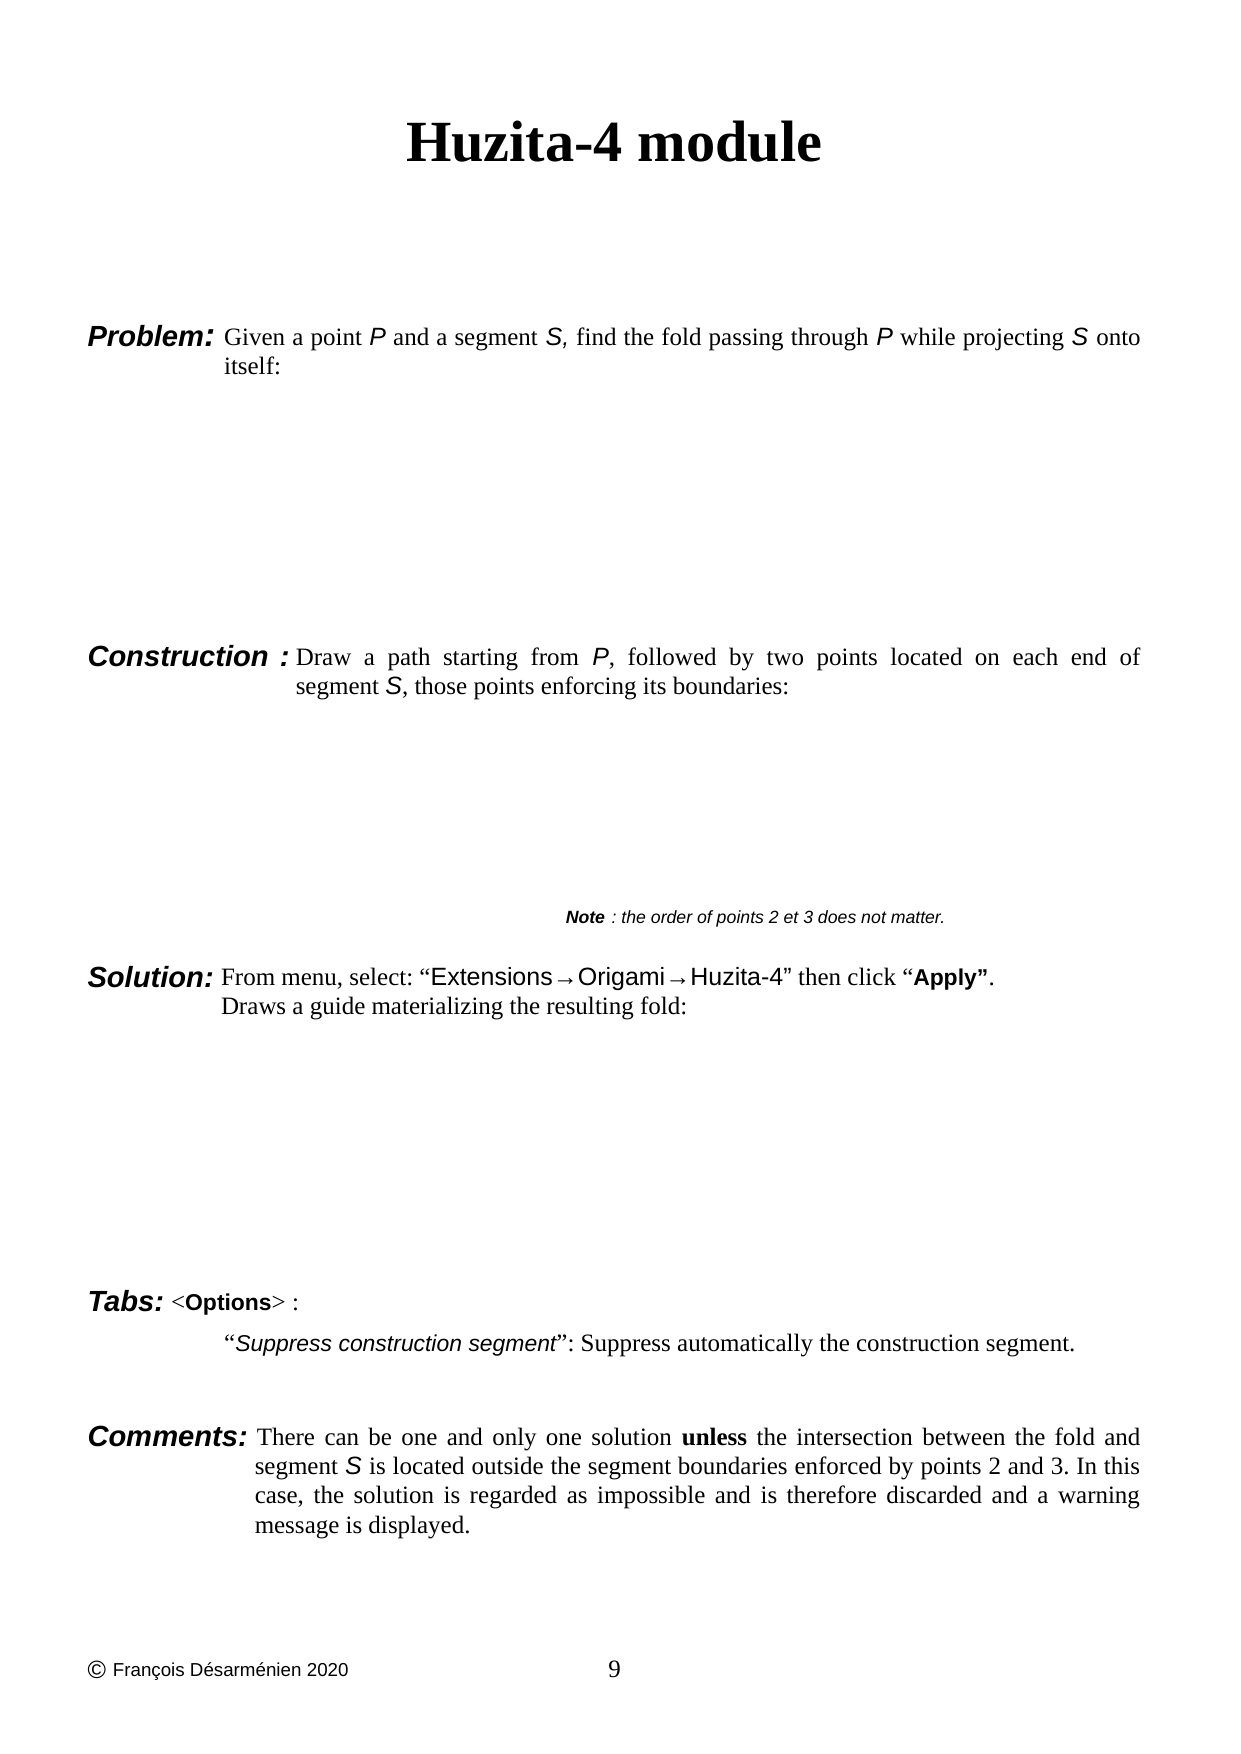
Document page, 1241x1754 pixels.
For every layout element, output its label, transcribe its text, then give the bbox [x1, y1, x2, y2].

table_cell <Options> : “Suppress construction segment”: Suppress automatically the construction segment. [171, 1280, 1141, 1415]
table_cell Note : the order of points 2 et 3 does not matter. [87, 715, 1141, 956]
table_cell Comments: [87, 1415, 254, 1539]
table_cell Solution: [87, 956, 219, 1045]
table_cell There can be one and only one solution unless the intersection between the fold and segment S is located outside the segment boundaries enforced by points 2 and 3. In this case, the solution is regarded as impossible and is therefore discarded and a warning message is displayed. [255, 1415, 1141, 1539]
table_header Huzita-4 module [87, 101, 1141, 315]
table_cell Tabs: [87, 1280, 171, 1415]
table_cell Draw a path starting from P, followed by two points located on each end of segment S, those points enforcing its boundaries: [296, 635, 1141, 715]
table_cell From menu, select: “Extensions→Origami→Huzita-4” then click “Apply”. Draws a guide materializing the resulting fold: [219, 956, 1141, 1045]
table_cell [87, 385, 1141, 635]
table_cell Given a point P and a segment S, find the fold passing through P while projecting S onto itself: [224, 315, 1141, 385]
table_cell [87, 1045, 1141, 1280]
table_cell Problem: [87, 315, 224, 385]
table_cell Construction : [87, 635, 296, 715]
